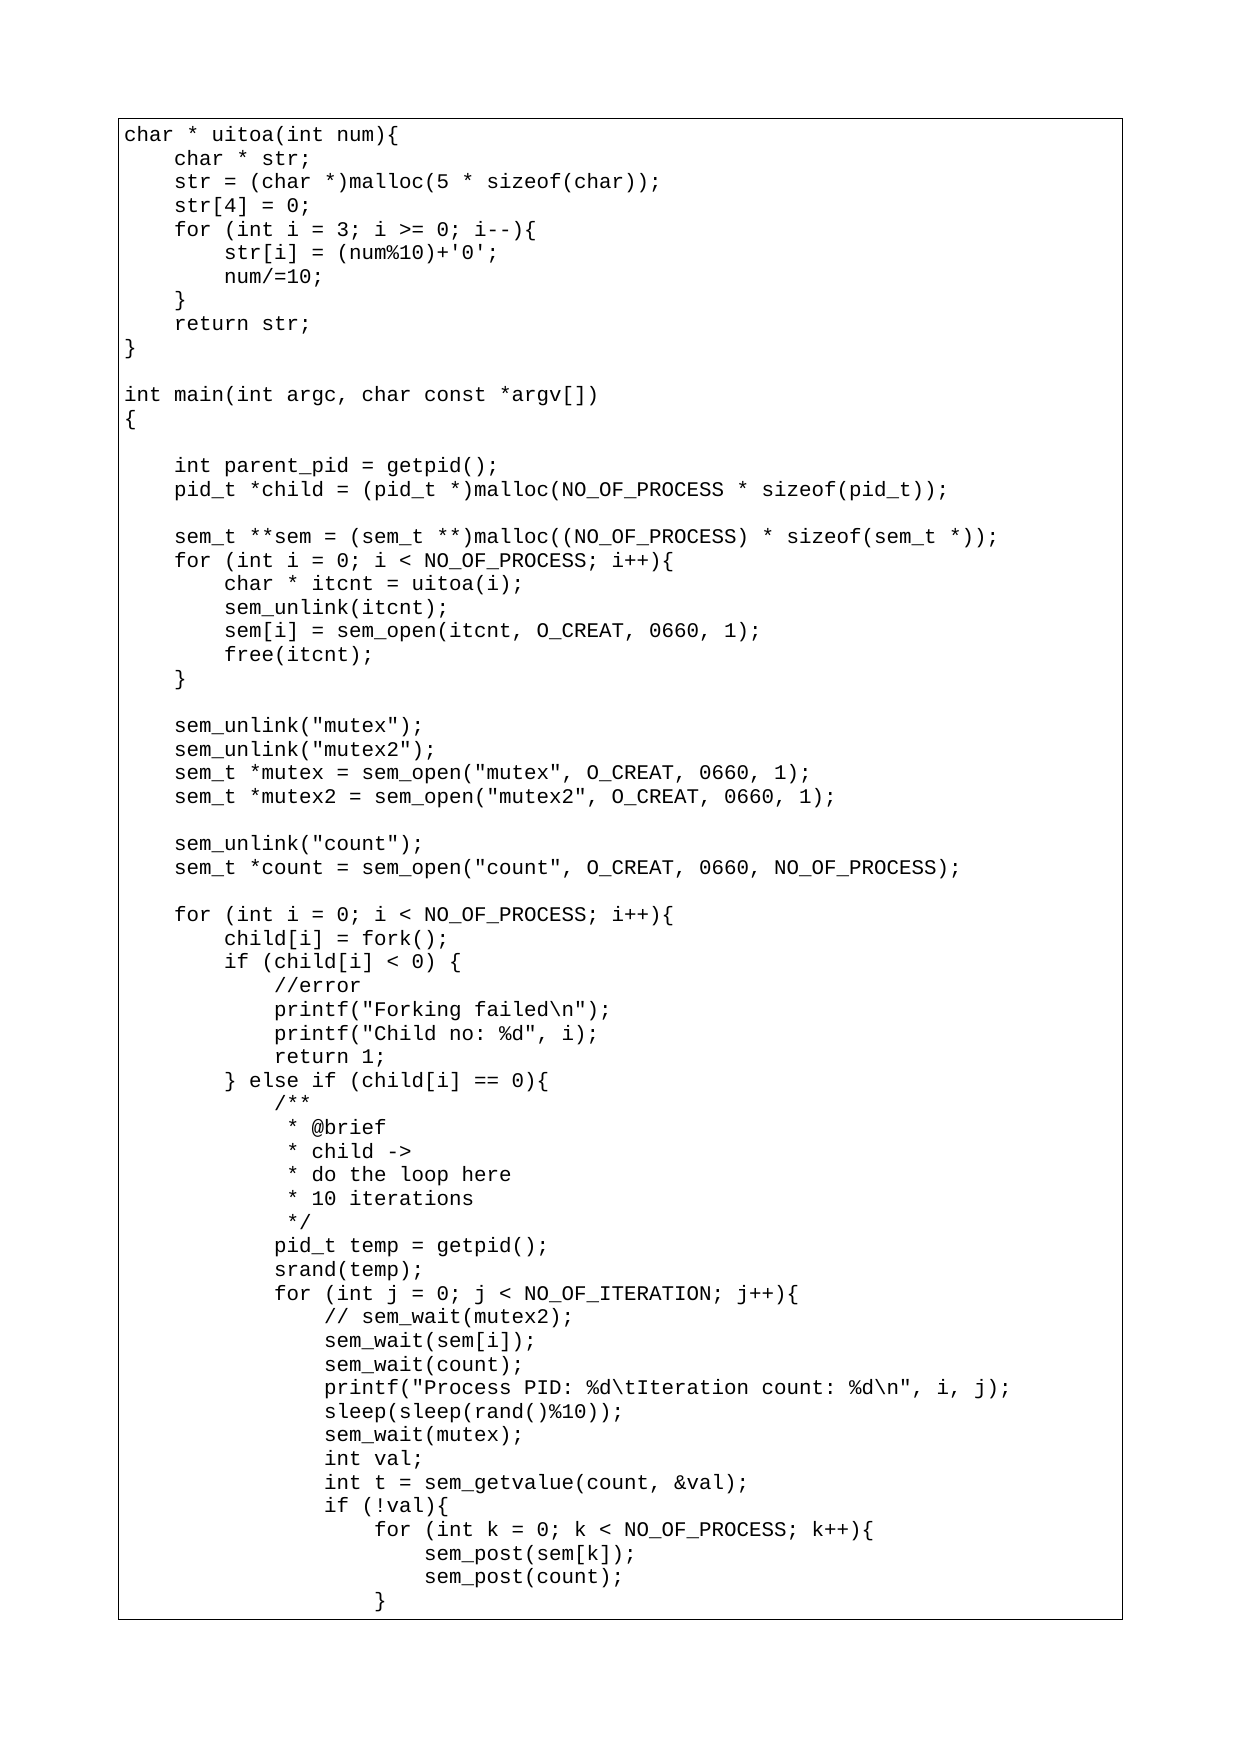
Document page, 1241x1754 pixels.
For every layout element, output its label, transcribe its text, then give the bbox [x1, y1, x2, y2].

table_cell char * uitoa(int num){ char * str; str = (char *)malloc(5 * sizeof(char)); str[4] = 0; for (int i = 3; i >= 0; i--){ str[i] = (num%10)+'0'; num/=10; } return str; } int main(int argc, char const *argv[]) { int parent_pid = getpid(); pid_t *child = (pid_t *)malloc(NO_OF_PROCESS * sizeof(pid_t)); sem_t **sem = (sem_t **)malloc((NO_OF_PROCESS) * sizeof(sem_t *)); for (int i = 0; i < NO_OF_PROCESS; i++){ char * itcnt = uitoa(i); sem_unlink(itcnt); sem[i] = sem_open(itcnt, O_CREAT, 0660, 1); free(itcnt); } sem_unlink("mutex"); sem_unlink("mutex2"); sem_t *mutex = sem_open("mutex", O_CREAT, 0660, 1); sem_t *mutex2 = sem_open("mutex2", O_CREAT, 0660, 1); sem_unlink("count"); sem_t *count = sem_open("count", O_CREAT, 0660, NO_OF_PROCESS); for (int i = 0; i < NO_OF_PROCESS; i++){ child[i] = fork(); if (child[i] < 0) { //error printf("Forking failed\n"); printf("Child no: %d", i); return 1; } else if (child[i] == 0){ /** * @brief * child -> * do the loop here * 10 iterations */ pid_t temp = getpid(); srand(temp); for (int j = 0; j < NO_OF_ITERATION; j++){ // sem_wait(mutex2); sem_wait(sem[i]); sem_wait(count); printf("Process PID: %d\tIteration count: %d\n", i, j); sleep(sleep(rand()%10)); sem_wait(mutex); int val; int t = sem_getvalue(count, &val); if (!val){ for (int k = 0; k < NO_OF_PROCESS; k++){ sem_post(sem[k]); sem_post(count); } [119, 119, 1122, 1619]
